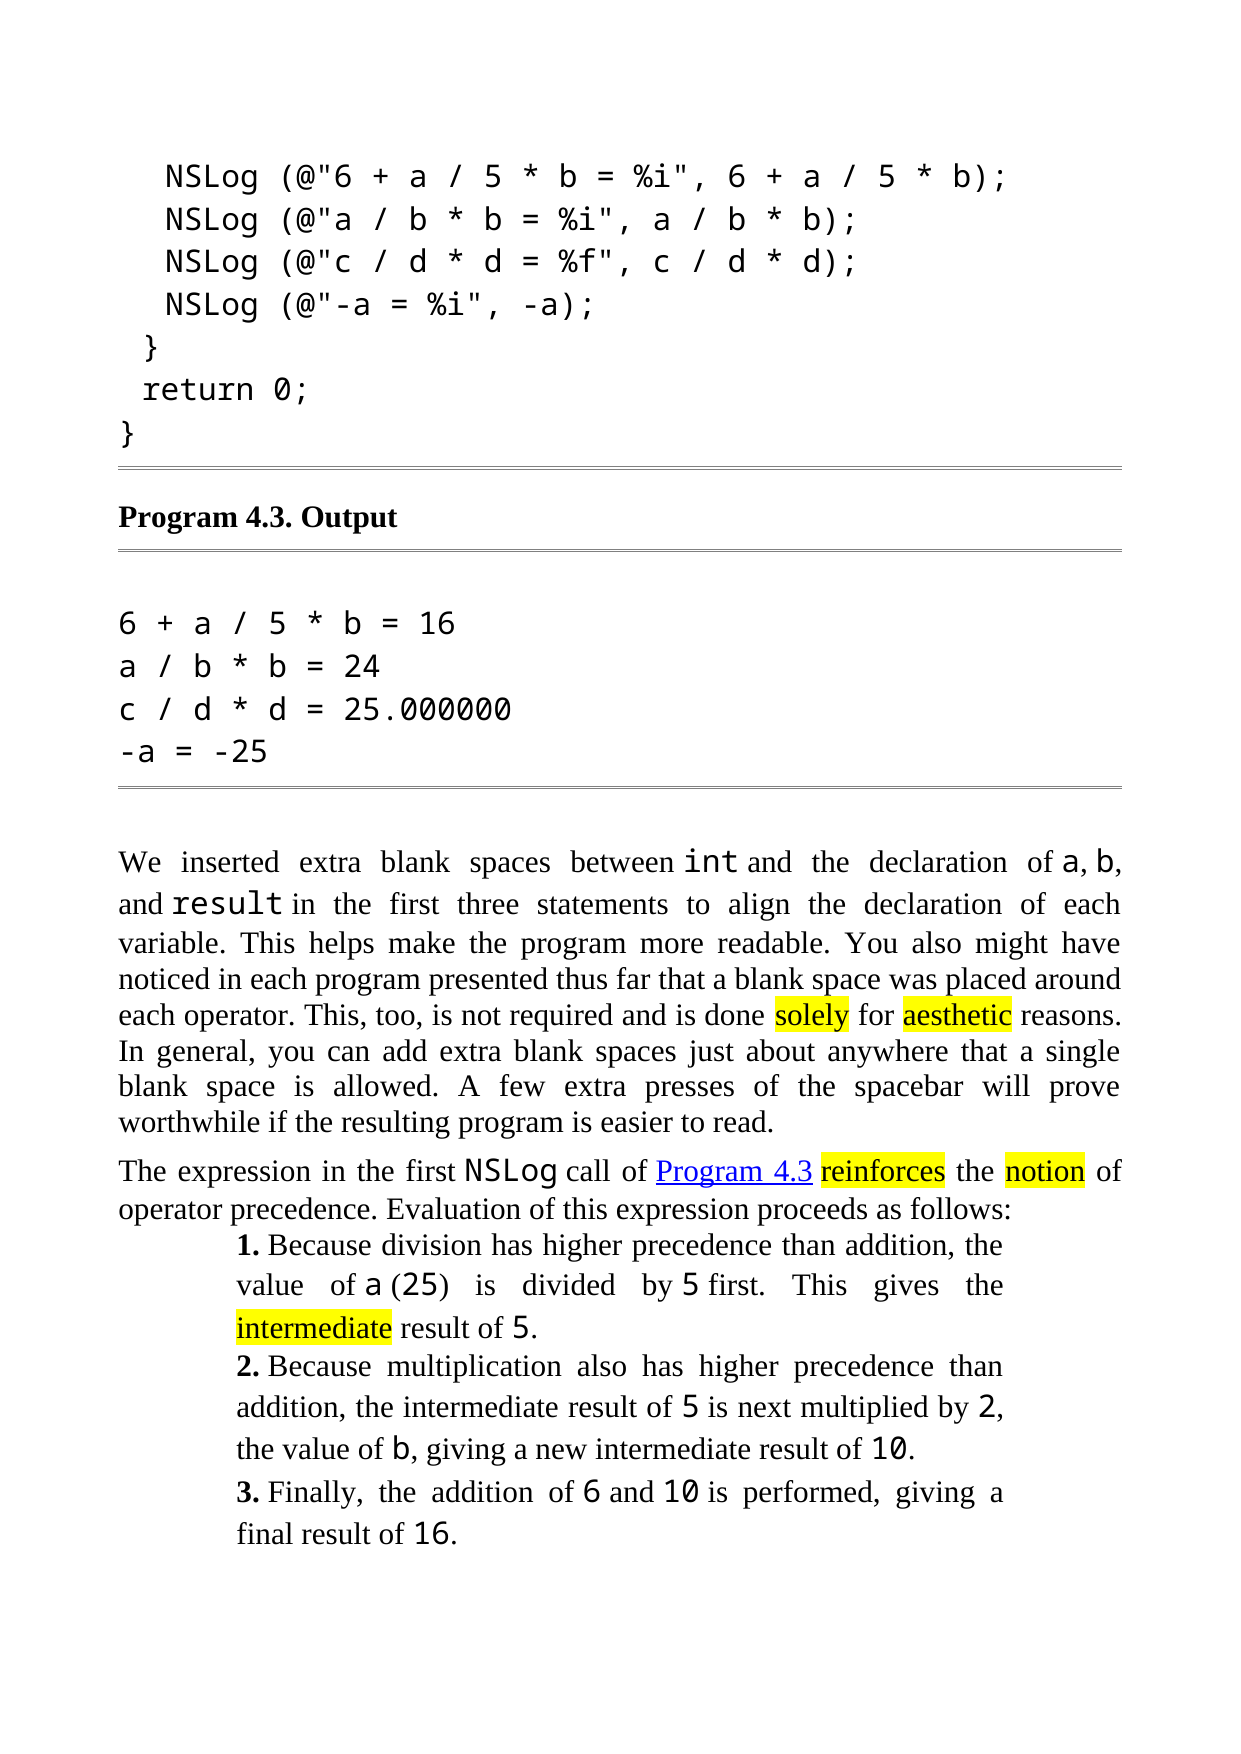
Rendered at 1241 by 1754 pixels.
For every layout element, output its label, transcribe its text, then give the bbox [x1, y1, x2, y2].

text 2. Because multiplication also has higher precedence than addition, the intermediate result of 5 is next multiplied by 2, the value of b, giving a new intermediate result of 10. [236, 1348, 1004, 1469]
text Program 4.3. Output [118, 498, 1122, 534]
text 1. Because division has higher precedence than addition, the value of a (25) is divided by 5 first. This gives the intermediate result of 5. [236, 1226, 1004, 1348]
text The expression in the first NSLog call of Program 4.3 reinforces the notion of operator precedence. Evaluation of this expression proceeds as follows: [118, 1148, 1122, 1226]
text 6 + a / 5 * b = 16 a / b * b = 24 c / d * d = 25.000000 -a = -25 [118, 601, 1122, 772]
text We inserted extra blank spaces between int and the declaration of a, b, and result in the first three statements to align the declaration of each variable. This helps make the program more readable. You also might have noticed in each program presented thus far that a blank space was placed around each operator. This, too, is not required and is done solely for aesthetic reasons. In general, you can add extra blank spaces just about anywhere that a single blank space is allowed. A few extra presses of the spacebar will prove worthwhile if the resulting program is easier to read. [118, 839, 1122, 1139]
text 3. Finally, the addition of 6 and 10 is performed, giving a final result of 16. [236, 1469, 1004, 1554]
text NSLog (@"6 + a / 5 * b = %i", 6 + a / 5 * b); NSLog (@"a / b * b = %i", a / b * b); NSLog (@"c / d * d = %f", c / d * d); NSLog (@"-a = %i", -a); } return 0; } [118, 118, 1122, 452]
